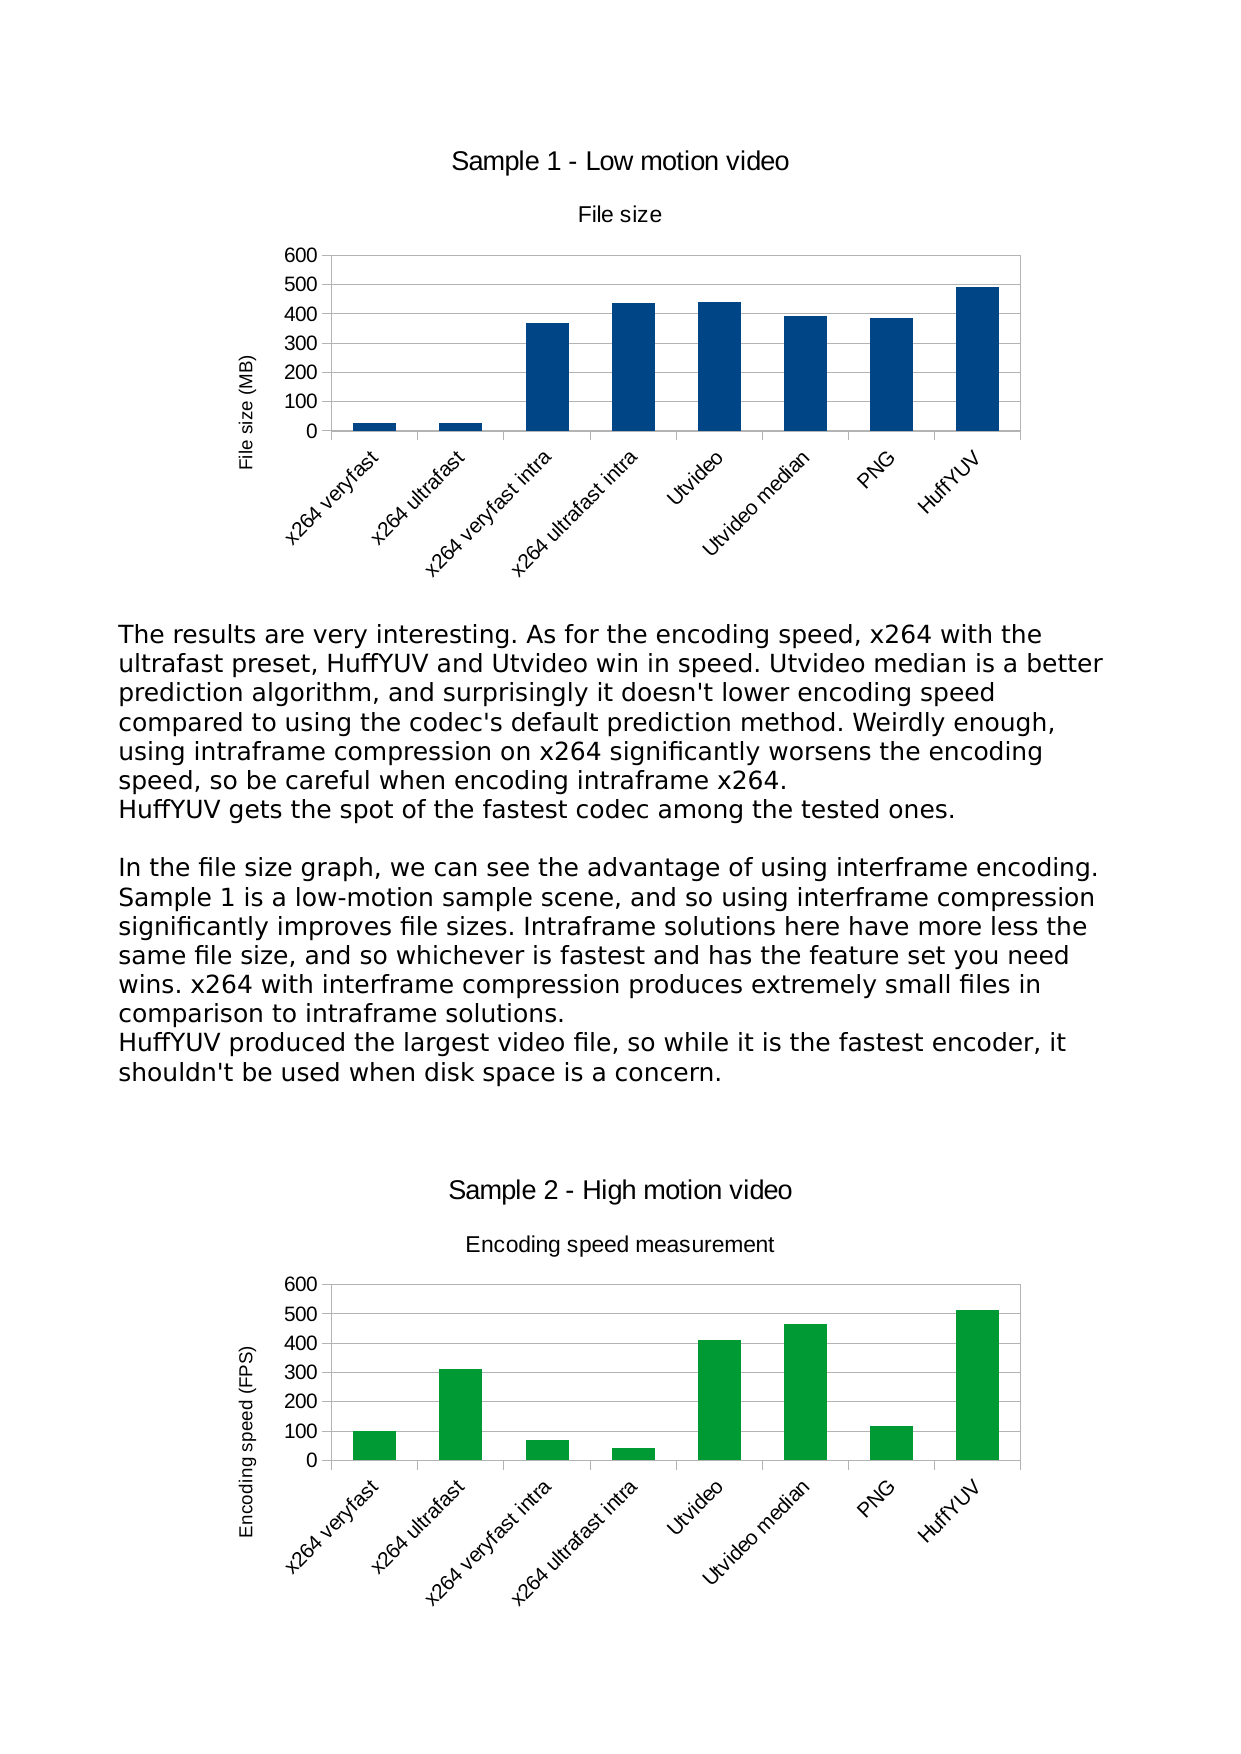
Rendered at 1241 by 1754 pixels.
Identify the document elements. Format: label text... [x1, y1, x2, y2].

text In the file size graph, we can see the advantage of using interframe encoding. Sample 1 is a low-motion sample scene, and so using interframe compression significantly improves file sizes. Intraframe solutions here have more less the same file size, and so whichever is fastest and has the feature set you need wins. x264 with interframe compression produces extremely small files in comparison to intraframe solutions. [118, 854, 1122, 1029]
text HuffYUV produced the largest video file, so while it is the fastest encoder, it shouldn't be used when disk space is a concern. [118, 1029, 1122, 1087]
text The results are very interesting. As for the encoding speed, x264 with the ultrafast preset, HuffYUV and Utvideo win in speed. Utvideo median is a better prediction algorithm, and surprisingly it doesn't lower encoding speed compared to using the codec's default prediction method. Weirdly enough, using intraframe compression on x264 significantly worsens the encoding speed, so be careful when encoding intraframe x264. [118, 620, 1122, 795]
text HuffYUV gets the spot of the fastest codec among the tested ones. [118, 795, 1122, 824]
